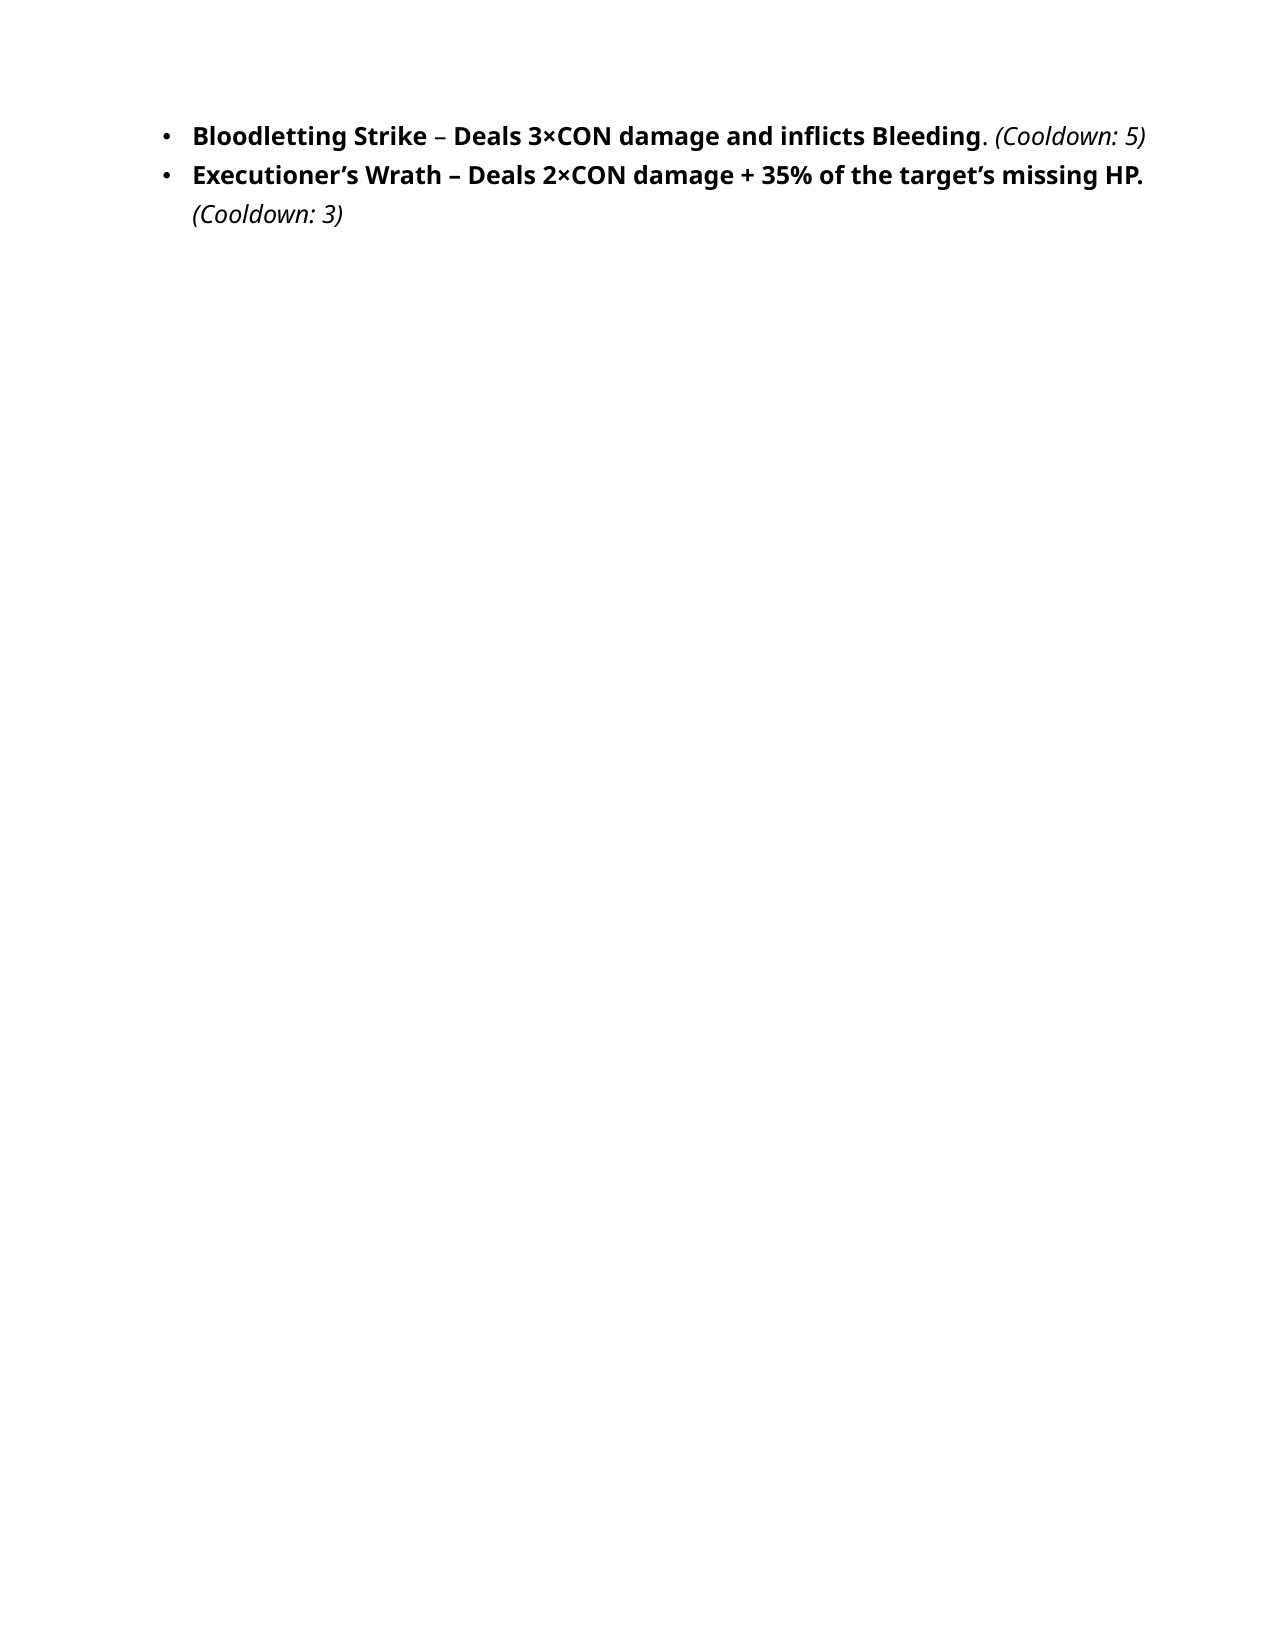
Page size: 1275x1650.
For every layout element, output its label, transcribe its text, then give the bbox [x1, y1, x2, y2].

list Bloodletting Strike – Deals 3×CON damage and inflicts Bleeding. (Cooldown: 5) [162, 118, 1157, 152]
list Executioner’s Wrath – Deals 2×CON damage + 35% of the target’s missing HP. (Cooldown: 3) [162, 157, 1157, 231]
